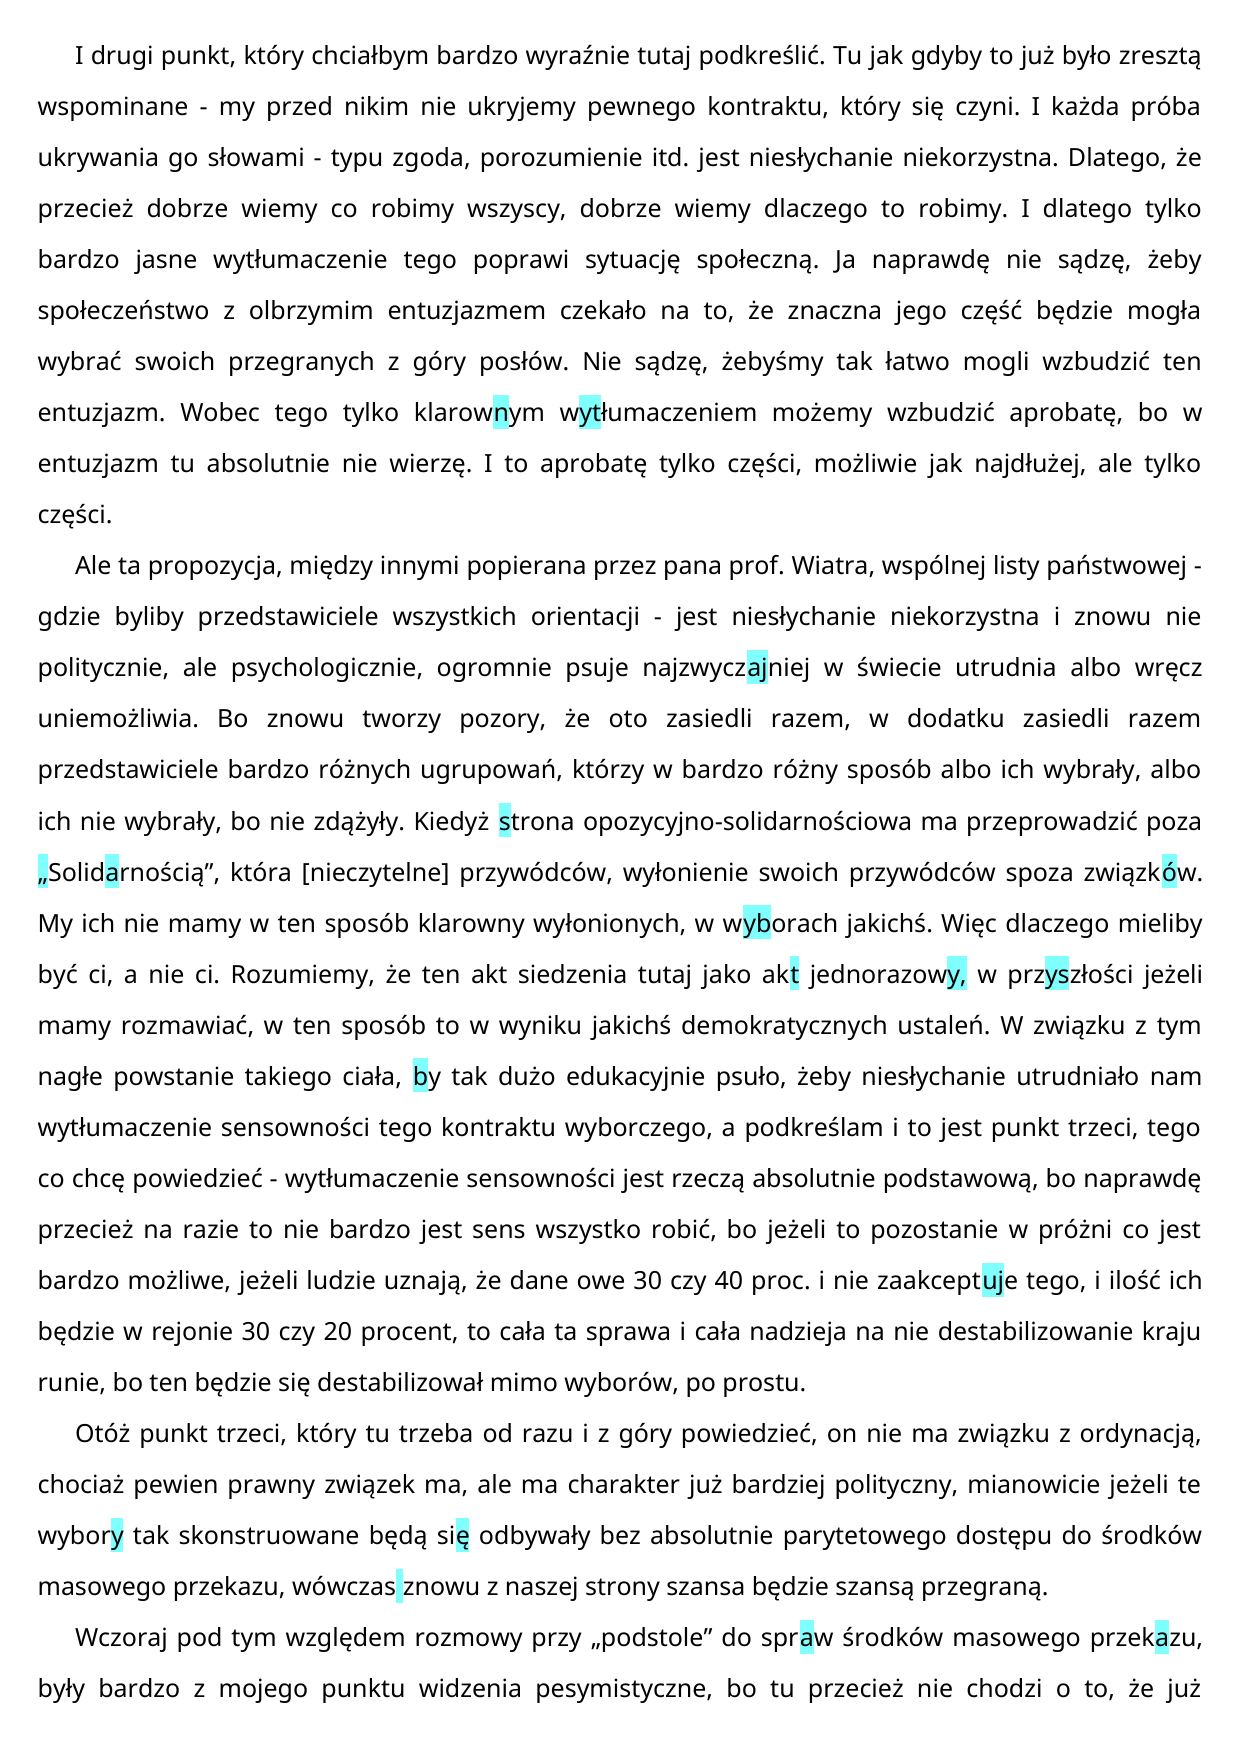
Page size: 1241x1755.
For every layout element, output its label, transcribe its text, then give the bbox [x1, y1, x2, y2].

text I drugi punkt, który chciałbym bardzo wyraźnie tutaj podkreślić. Tu jak gdyby to już było zresztą wspominane - my przed nikim nie ukryjemy pewnego kontraktu, który się czyni. I każda próba ukrywania go słowami - typu zgoda, porozumienie itd. jest niesłychanie niekorzystna. Dlatego, że przecież dobrze wiemy co robimy wszyscy, dobrze wiemy dlaczego to robimy. I dlatego tylko bardzo jasne wytłumaczenie tego poprawi sytuację społeczną. Ja naprawdę nie sądzę, żeby społeczeństwo z olbrzymim entuzjazmem czekało na to, że znaczna jego część będzie mogła wybrać swoich przegranych z góry posłów. Nie sądzę, żebyśmy tak łatwo mogli wzbudzić ten entuzjazm. Wobec tego tylko klarownym wytłumaczeniem możemy wzbudzić aprobatę, bo w entuzjazm tu absolutnie nie wierzę. I to aprobatę tylko części, możliwie jak najdłużej, ale tylko części. [37, 37, 1203, 531]
text Otóż punkt trzeci, który tu trzeba od razu i z góry powiedzieć, on nie ma związku z ordynacją, chociaż pewien prawny związek ma, ale ma charakter już bardziej polityczny, mianowicie jeżeli te wybory tak skonstruowane będą się odbywały bez absolutnie parytetowego dostępu do środków masowego przekazu, wówczas znowu z naszej strony szansa będzie szansą przegraną. [37, 1416, 1203, 1603]
text Wczoraj pod tym względem rozmowy przy „podstole” do spraw środków masowego przekazu, były bardzo z mojego punktu widzenia pesymistyczne, bo tu przecież nie chodzi o to, że już [37, 1620, 1203, 1705]
text Ale ta propozycja, między innymi popierana przez pana prof. Wiatra, wspólnej listy państwowej - gdzie byliby przedstawiciele wszystkich orientacji - jest niesłychanie niekorzystna i znowu nie politycznie, ale psychologicznie, ogromnie psuje najzwyczajniej w świecie utrudnia albo wręcz uniemożliwia. Bo znowu tworzy pozory, że oto zasiedli razem, w dodatku zasiedli razem przedstawiciele bardzo różnych ugrupowań, którzy w bardzo różny sposób albo ich wybrały, albo ich nie wybrały, bo nie zdążyły. Kiedyż strona opozycyjno-solidarnościowa ma przeprowadzić poza „Solidarnością”, która [nieczytelne] przywódców, wyłonienie swoich przywódców spoza związków. My ich nie mamy w ten sposób klarowny wyłonionych, w wyborach jakichś. Więc dlaczego mieliby być ci, a nie ci. Rozumiemy, że ten akt siedzenia tutaj jako akt jednorazowy, w przyszłości jeżeli mamy rozmawiać, w ten sposób to w wyniku jakichś demokratycznych ustaleń. W związku z tym nagłe powstanie takiego ciała, by tak dużo edukacyjnie psuło, żeby niesłychanie utrudniało nam wytłumaczenie sensowności tego kontraktu wyborczego, a podkreślam i to jest punkt trzeci, tego co chcę powiedzieć - wytłumaczenie sensowności jest rzeczą absolutnie podstawową, bo naprawdę przecież na razie to nie bardzo jest sens wszystko robić, bo jeżeli to pozostanie w próżni co jest bardzo możliwe, jeżeli ludzie uznają, że dane owe 30 czy 40 proc. i nie zaakceptuje tego, i ilość ich będzie w rejonie 30 czy 20 procent, to cała ta sprawa i cała nadzieja na nie destabilizowanie kraju runie, bo ten będzie się destabilizował mimo wyborów, po prostu. [37, 548, 1203, 1399]
